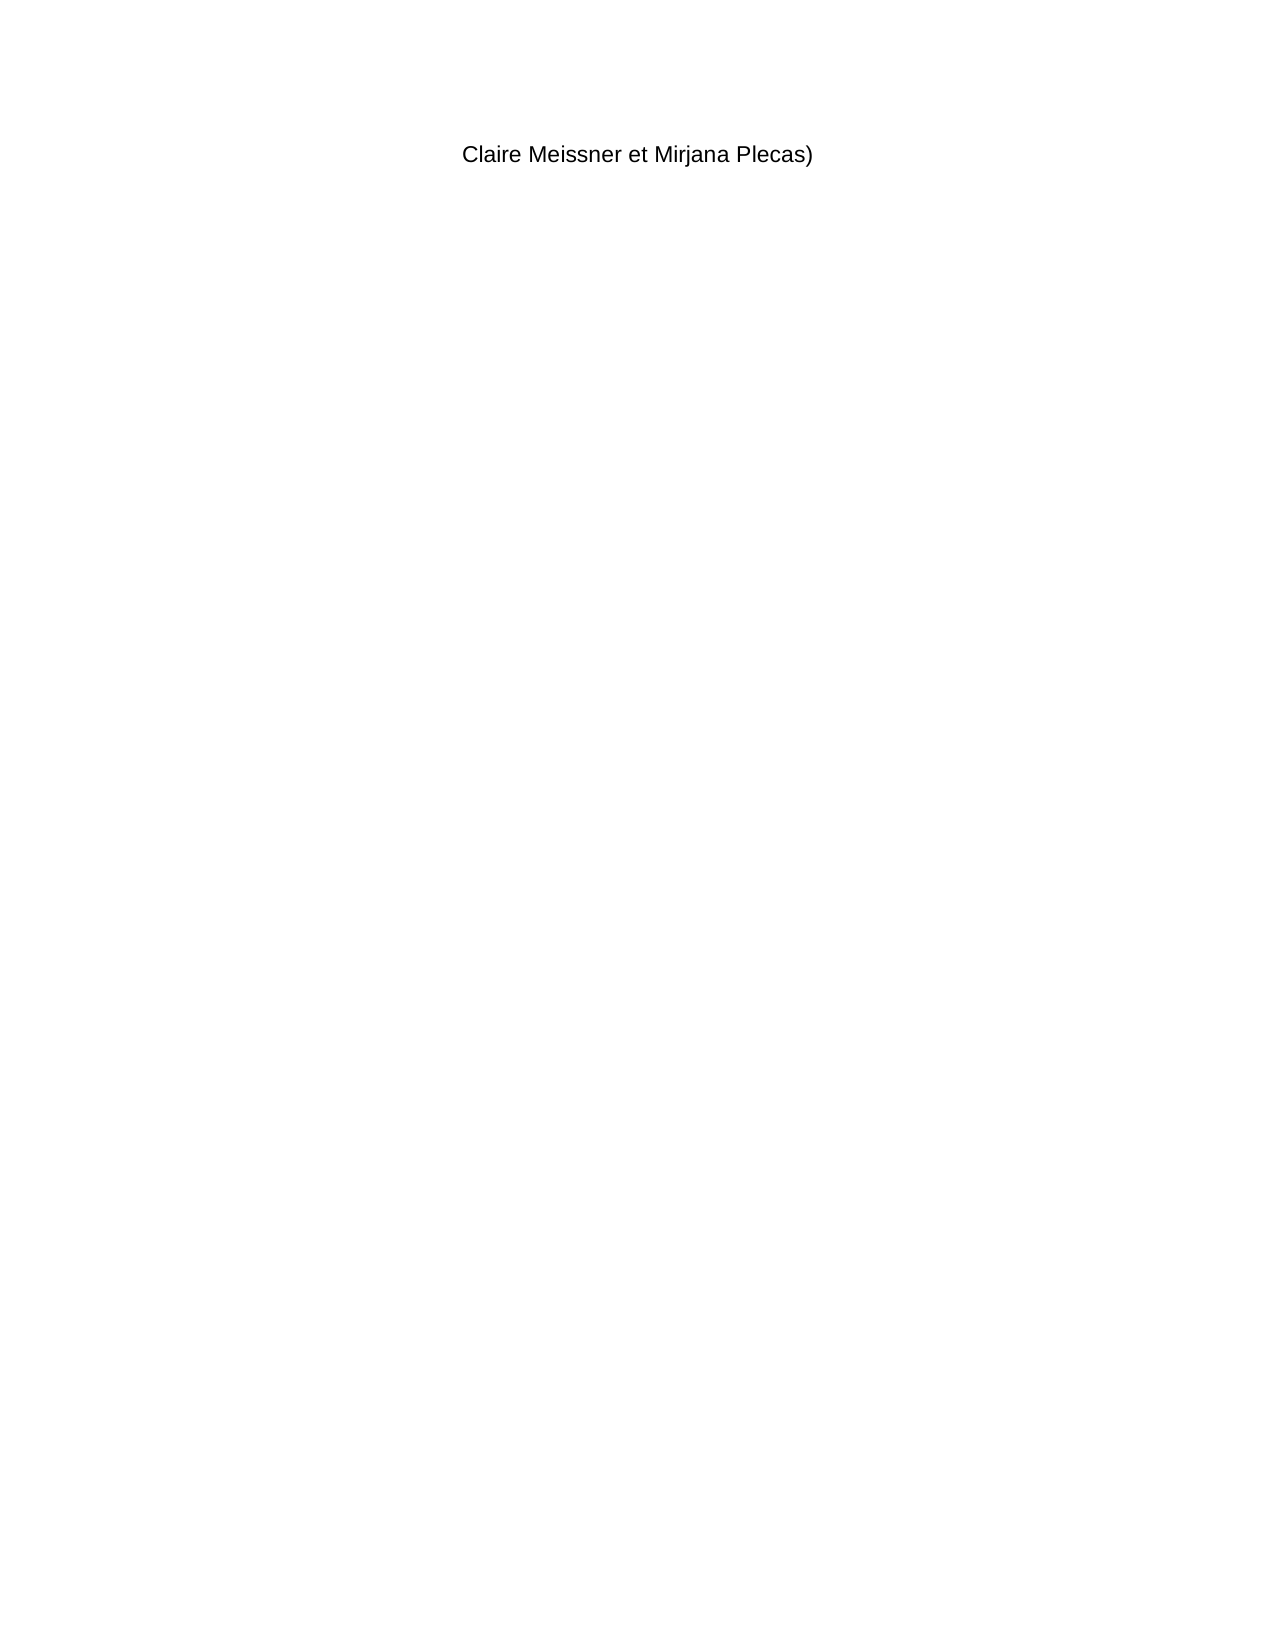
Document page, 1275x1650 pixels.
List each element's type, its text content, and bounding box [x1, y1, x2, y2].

text Claire Meissner et Mirjana Plecas) [142, 142, 1133, 168]
